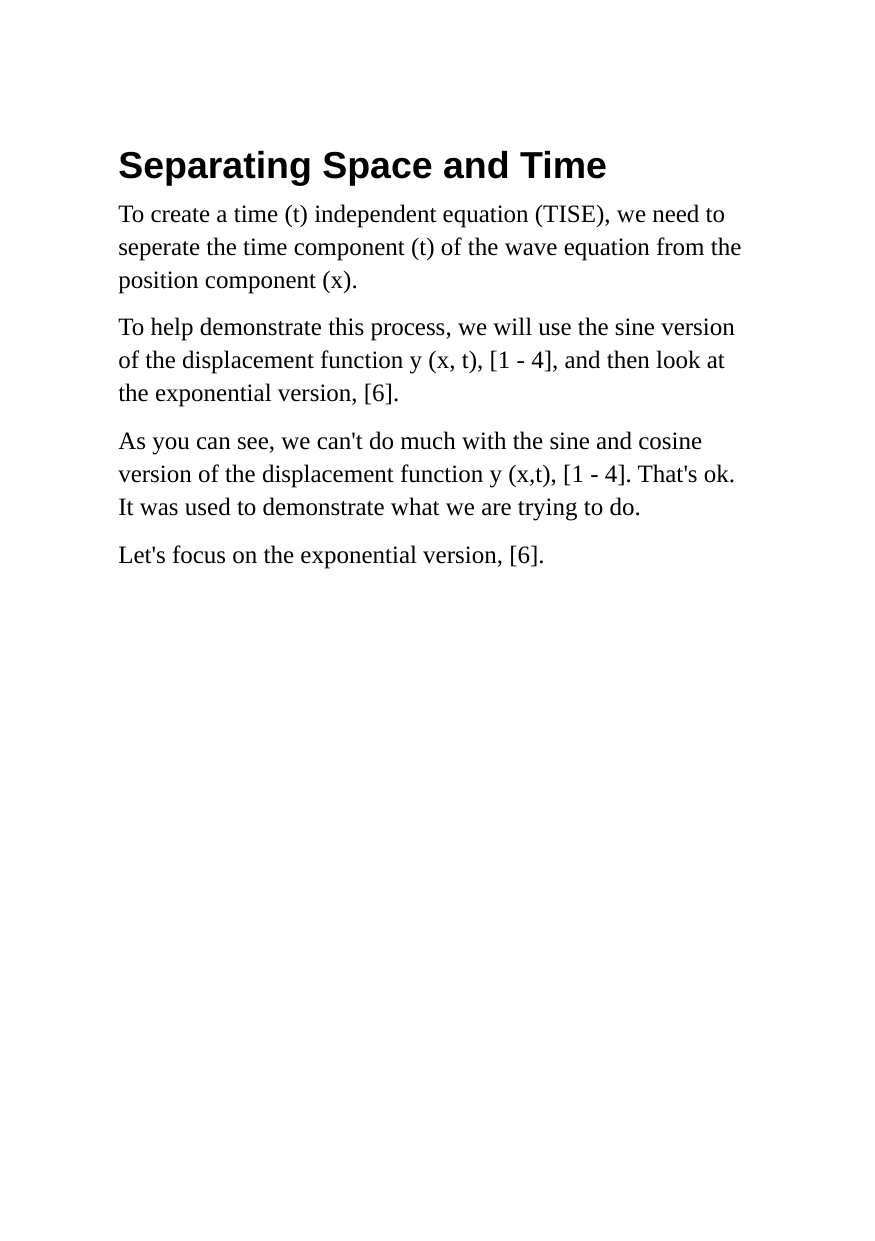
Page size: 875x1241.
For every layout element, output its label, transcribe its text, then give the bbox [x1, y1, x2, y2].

text To help demonstrate this process, we will use the sine version of the displacement function y (x, t), [1 - 4], and then look at the exponential version, [6]. [118, 312, 756, 407]
text As you can see, we can't do much with the sine and cosine version of the displacement function y (x,t), [1 - 4]. That's ok. It was used to demonstrate what we are trying to do. [118, 426, 756, 521]
subtitle Separating Space and Time [118, 143, 756, 186]
text To create a time (t) independent equation (TISE), we need to seperate the time component (t) of the wave equation from the position component (x). [118, 199, 756, 293]
text Let's focus on the exponential version, [6]. [118, 540, 756, 568]
